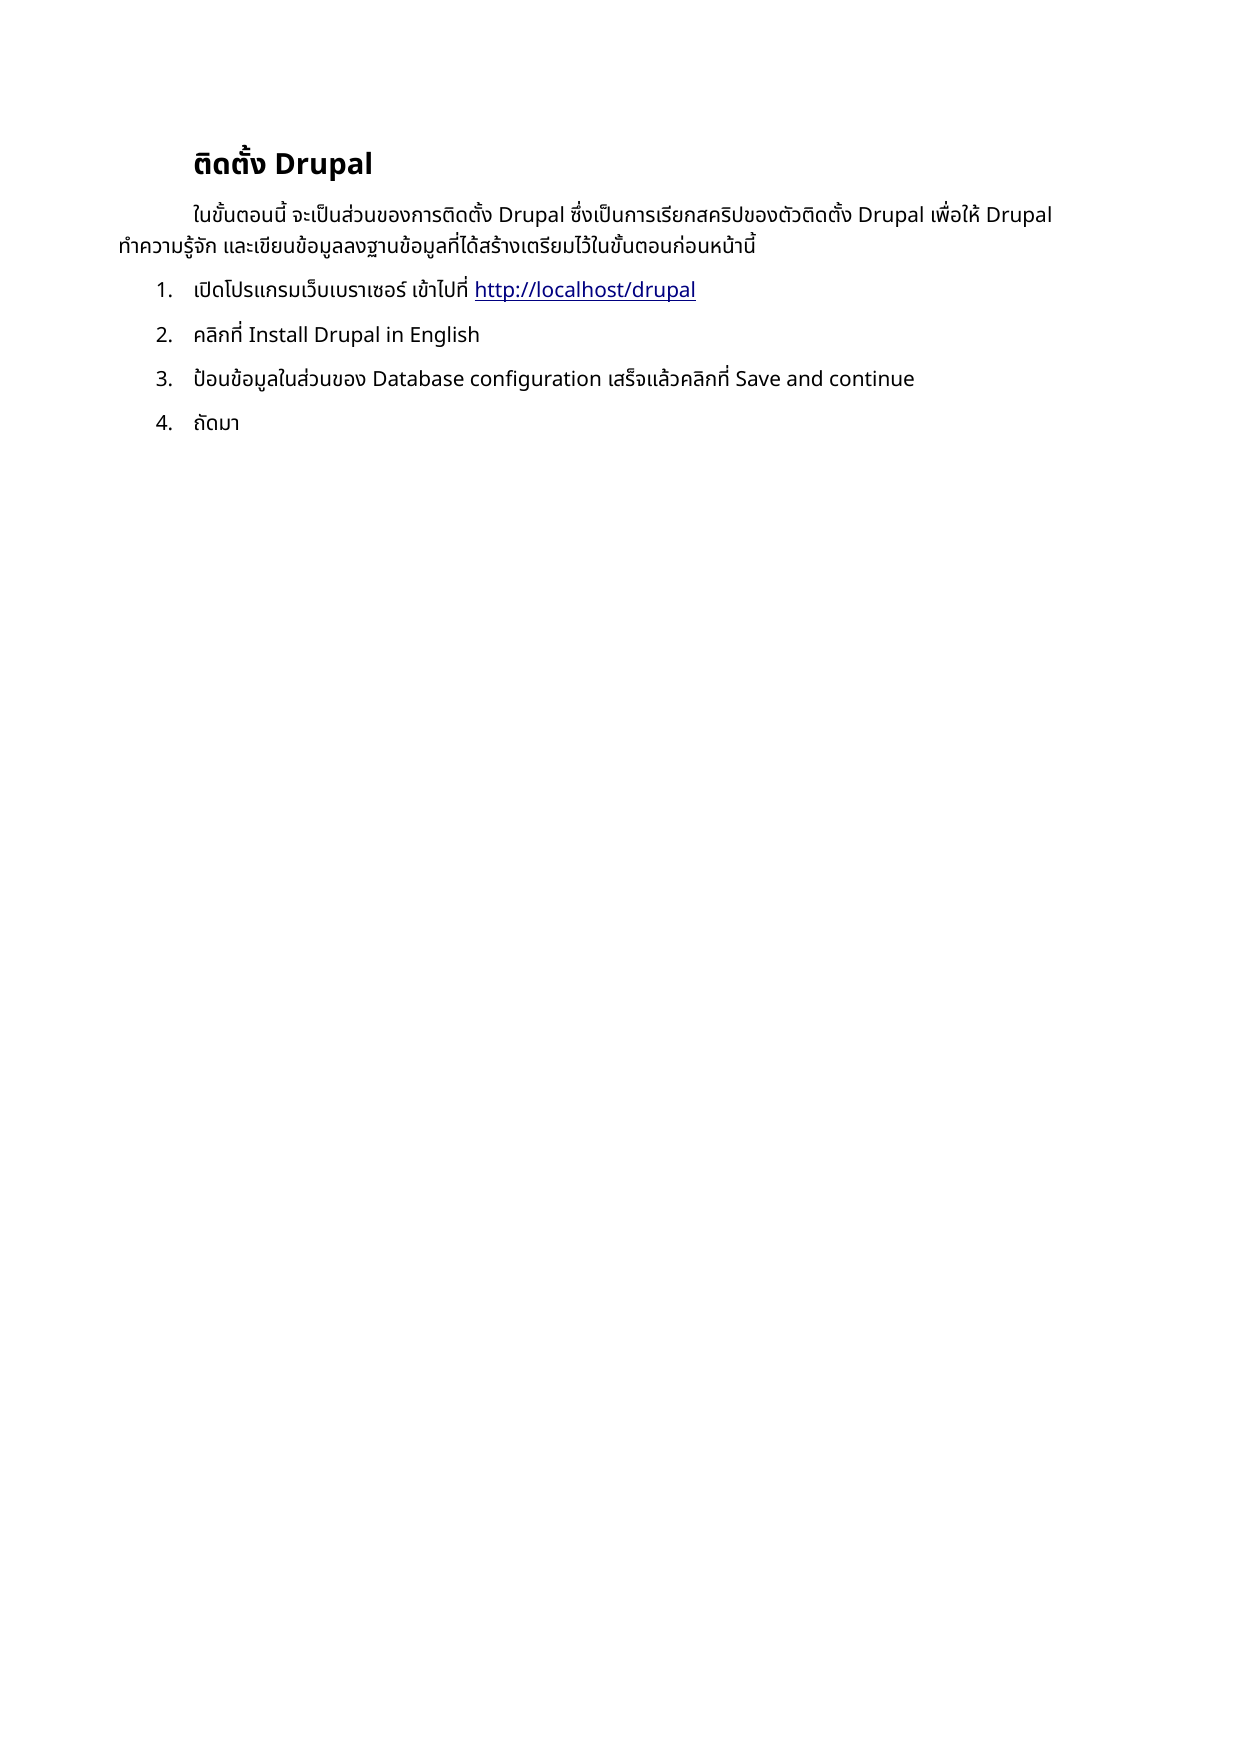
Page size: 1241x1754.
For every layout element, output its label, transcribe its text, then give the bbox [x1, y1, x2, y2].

subtitle ติดตั้ง Drupal [193, 143, 1122, 187]
list ป้อนข้อมูลในส่วนของ Database configuration เสร็จแล้วคลิกที่ Save and continue [156, 364, 1122, 396]
list คลิกที่ Install Drupal in English [156, 320, 1122, 351]
list ถัดมา [156, 408, 1122, 440]
list เปิดโปรแกรมเว็บเบราเซอร์ เข้าไปที่ http://localhost/drupal [156, 276, 1122, 307]
text ในขั้นตอนนี้ จะเป็นส่วนของการติดตั้ง Drupal ซึ่งเป็นการเรียกสคริปของตัวติดตั้ง Drupal เพื่อให้ Drupal ทำความรู้จัก และเขียนข้อมูลลงฐานข้อมูลที่ได้สร้างเตรียมไว้ในขั้นตอนก่อนหน้านี้ [118, 200, 1122, 263]
